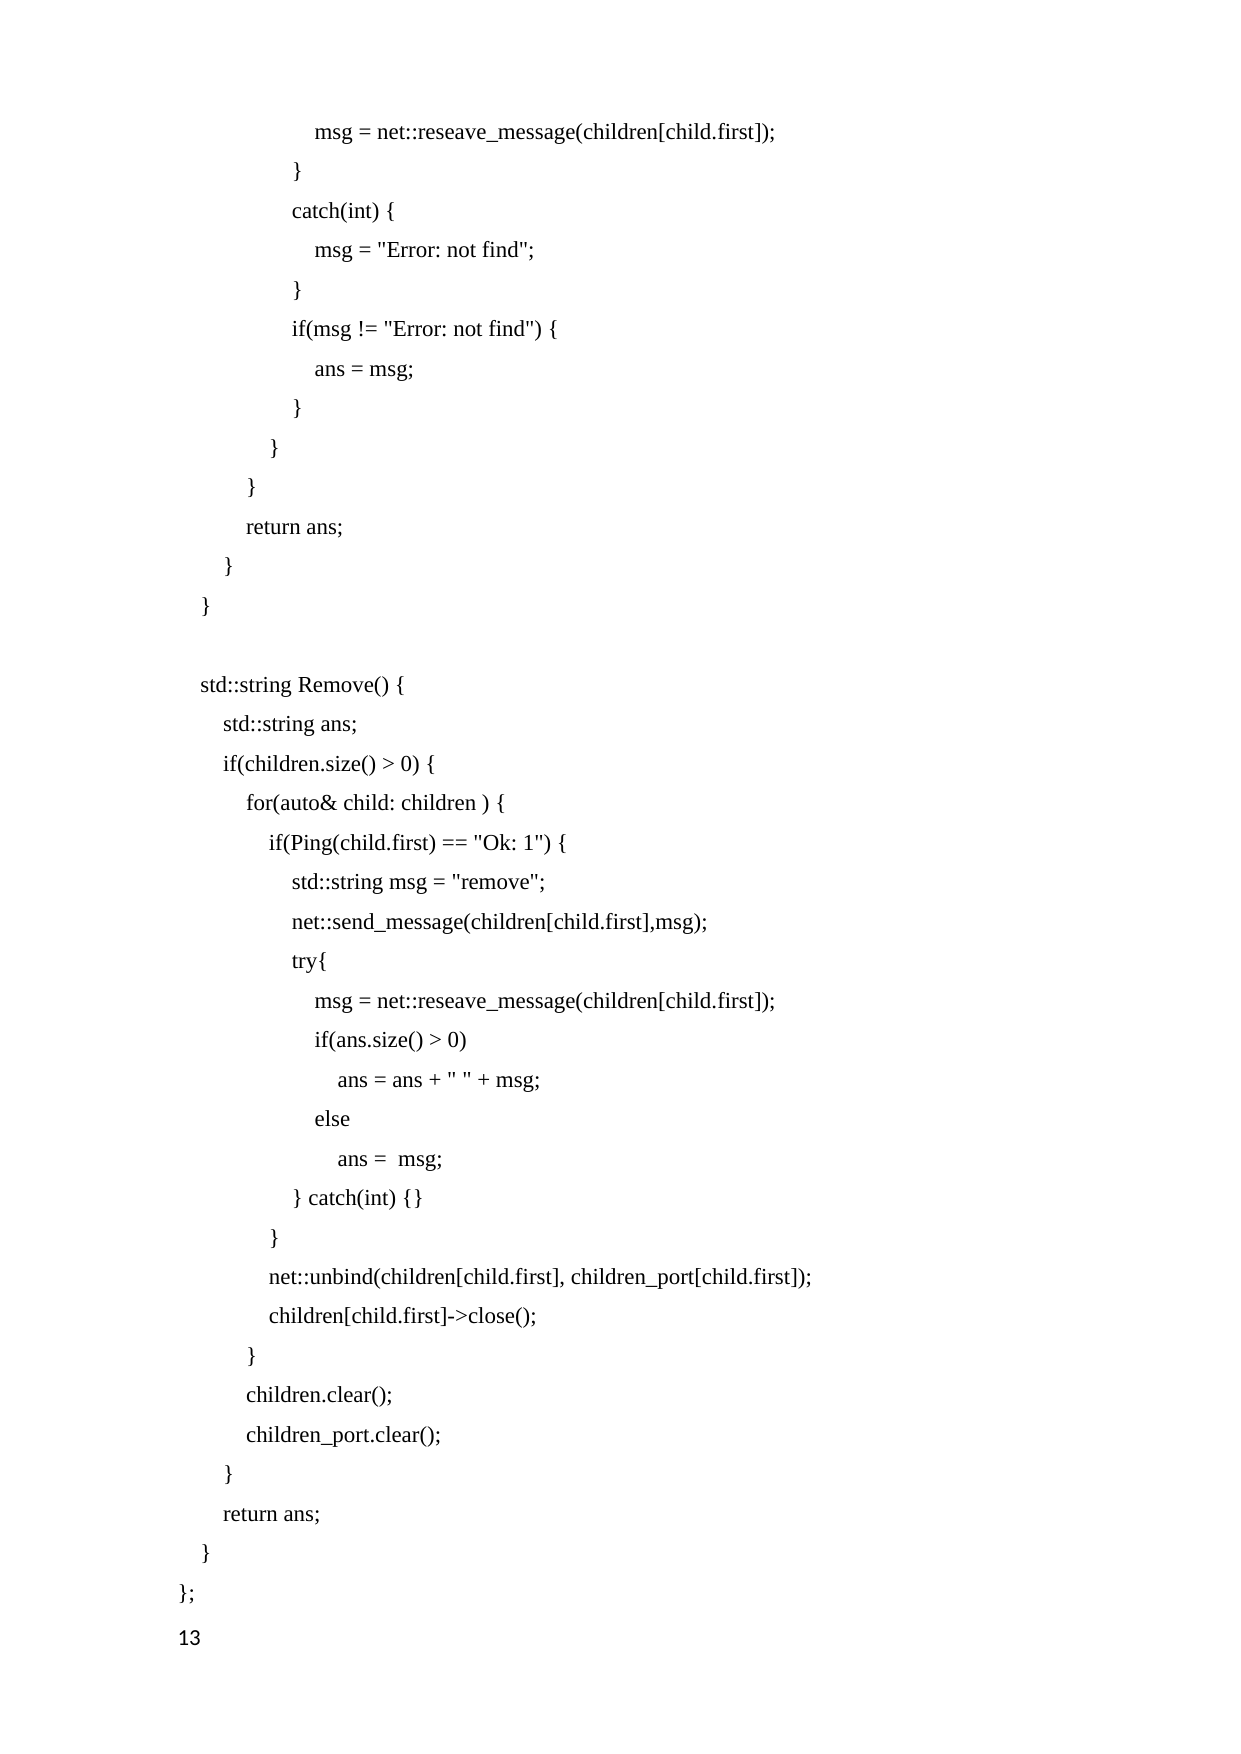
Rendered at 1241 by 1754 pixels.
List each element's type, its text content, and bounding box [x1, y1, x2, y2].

text return ans; [177, 513, 1152, 539]
text if(Ping(child.first) == "Ok: 1") { [177, 829, 1152, 855]
text } [177, 552, 1152, 579]
text ans = msg; [177, 355, 1152, 381]
text if(children.size() > 0) { [177, 750, 1152, 776]
text msg = net::reseave_message(children[child.first]); [177, 987, 1152, 1013]
text msg = "Error: not find"; [177, 237, 1152, 263]
text } [177, 592, 1152, 618]
text } [177, 434, 1152, 460]
text } [177, 473, 1152, 500]
text } [177, 1223, 1152, 1250]
text } [177, 1460, 1152, 1487]
text std::string Remove() { [177, 671, 1152, 697]
text msg = net::reseave_message(children[child.first]); [177, 118, 1152, 144]
text if(msg != "Error: not find") { [177, 316, 1152, 342]
text } catch(int) {} [177, 1184, 1152, 1210]
text net::unbind(children[child.first], children_port[child.first]); [177, 1263, 1152, 1289]
text net::send_message(children[child.first],msg); [177, 908, 1152, 934]
text std::string ans; [177, 710, 1152, 737]
text } [177, 276, 1152, 302]
text ans = ans + " " + msg; [177, 1066, 1152, 1092]
text if(ans.size() > 0) [177, 1026, 1152, 1052]
text try{ [177, 947, 1152, 973]
text children.clear(); [177, 1381, 1152, 1408]
text std::string msg = "remove"; [177, 868, 1152, 894]
text catch(int) { [177, 197, 1152, 223]
text children[child.first]->close(); [177, 1302, 1152, 1329]
text } [177, 158, 1152, 184]
text } [177, 1539, 1152, 1566]
text ans = msg; [177, 1144, 1152, 1171]
text }; [177, 1579, 1152, 1605]
text } [177, 1342, 1152, 1368]
text children_port.clear(); [177, 1421, 1152, 1447]
text } [177, 394, 1152, 421]
text return ans; [177, 1500, 1152, 1526]
text else [177, 1105, 1152, 1131]
text for(auto& child: children ) { [177, 789, 1152, 816]
